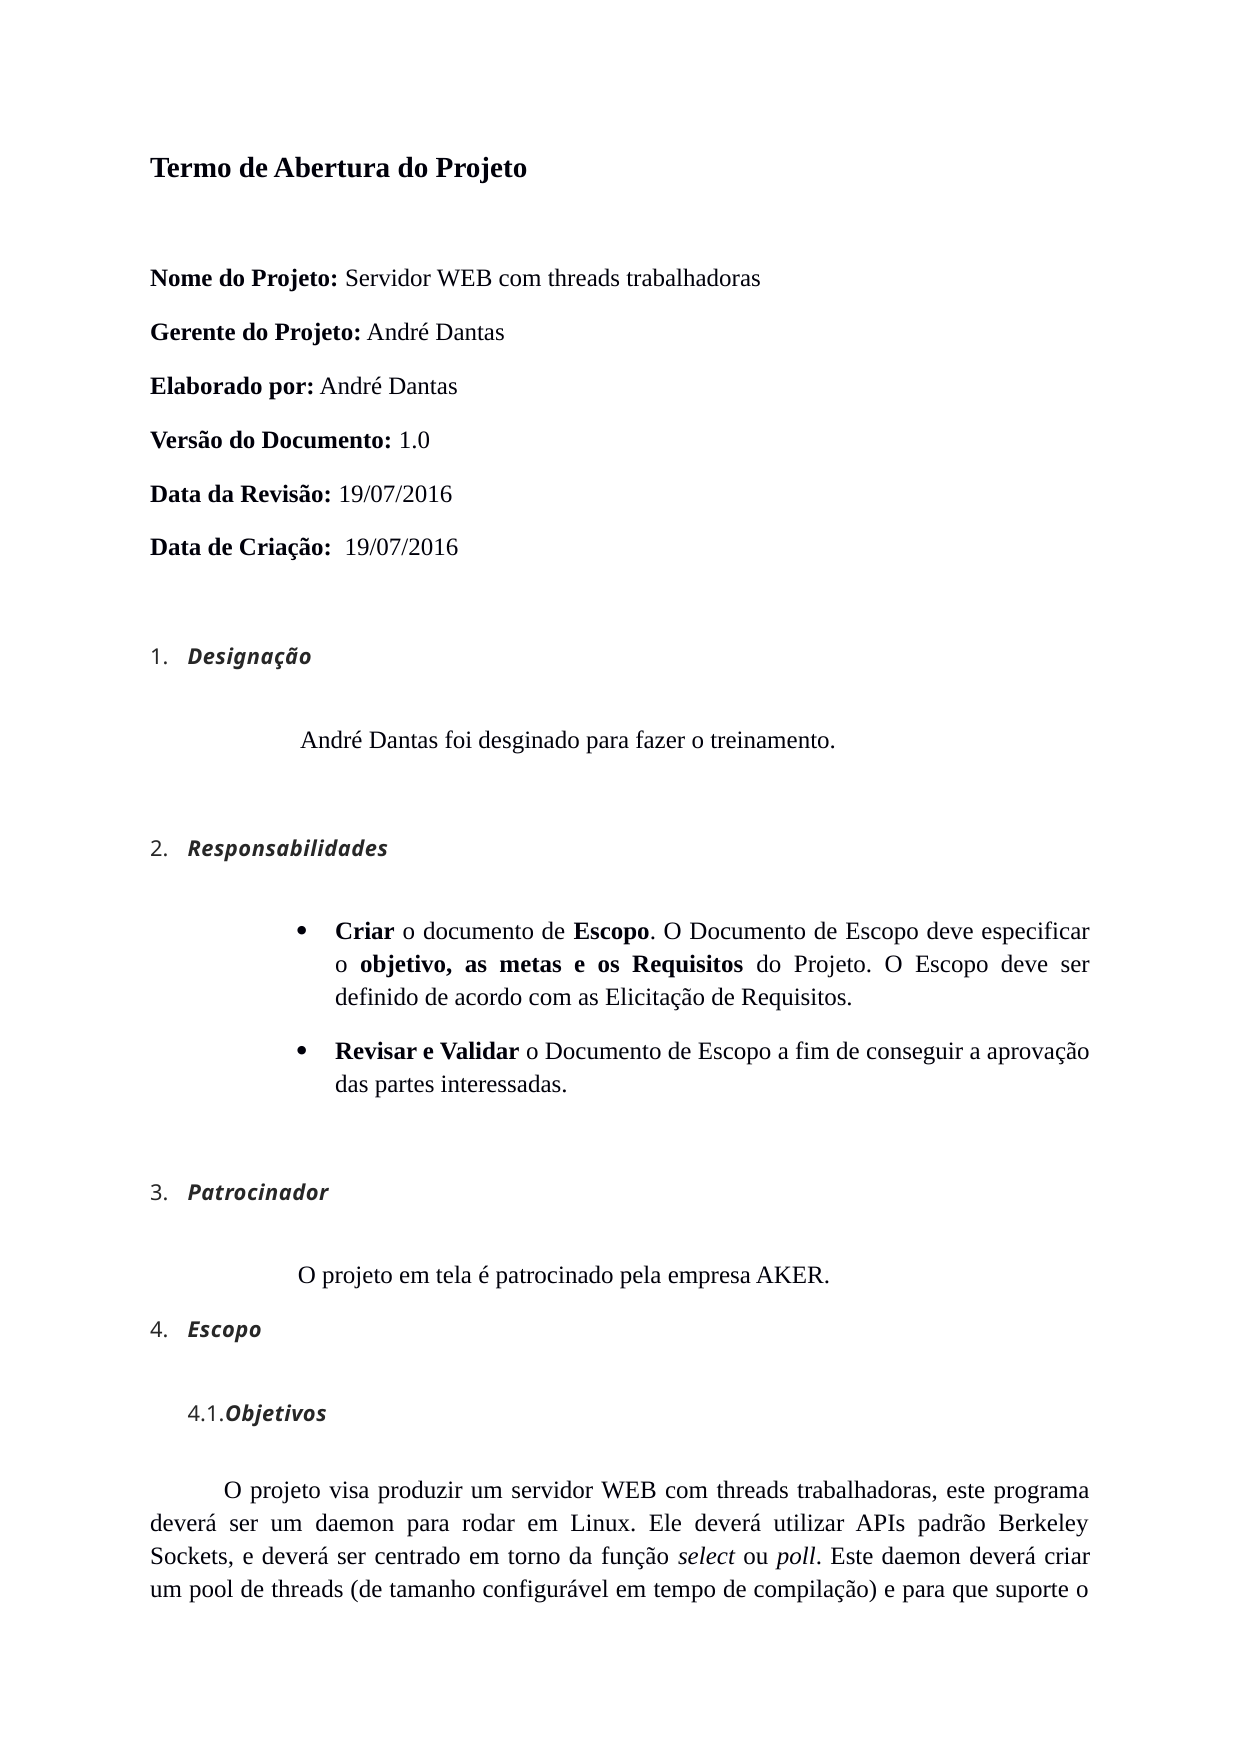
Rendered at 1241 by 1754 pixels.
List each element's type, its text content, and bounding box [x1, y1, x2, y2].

text Data da Revisão: 19/07/2016 [150, 479, 1090, 507]
subtitle Patrocinador [150, 1177, 1090, 1207]
text Nome do Projeto: Servidor WEB com threads trabalhadoras [150, 263, 1090, 292]
text Termo de Abertura do Projeto [150, 150, 1090, 183]
text André Dantas foi desginado para fazer o treinamento. [227, 725, 1090, 754]
list Revisar e Validar o Documento de Escopo a fim de conseguir a aprovação das partes interessadas. [297, 1036, 1090, 1098]
subtitle Responsabilidades [150, 833, 1090, 862]
subtitle Designação [150, 641, 1090, 671]
text Versão do Documento: 1.0 [150, 425, 1090, 453]
text O projeto em tela é patrocinado pela empresa AKER. [226, 1261, 1090, 1289]
text O projeto visa produzir um servidor WEB com threads trabalhadoras, este programa deverá ser um daemon para rodar em Linux. Ele deverá utilizar APIs padrão Berkeley Sockets, e deverá ser centrado em torno da função select ou poll. Este daemon deverá criar um pool de threads (de tamanho configurável em tempo de compilação) e para que suporte o [150, 1475, 1090, 1603]
subtitle Objetivos [187, 1398, 1090, 1428]
text Elaborado por: André Dantas [150, 371, 1090, 400]
list Criar o documento de Escopo. O Documento de Escopo deve especificar o objetivo, as metas e os Requisitos do Projeto. O Escopo deve ser definido de acordo com as Elicitação de Requisitos. [297, 916, 1090, 1011]
text Gerente do Projeto: André Dantas [150, 317, 1090, 346]
subtitle Escopo [150, 1314, 1090, 1344]
text Data de Criação: 19/07/2016 [150, 532, 1090, 561]
